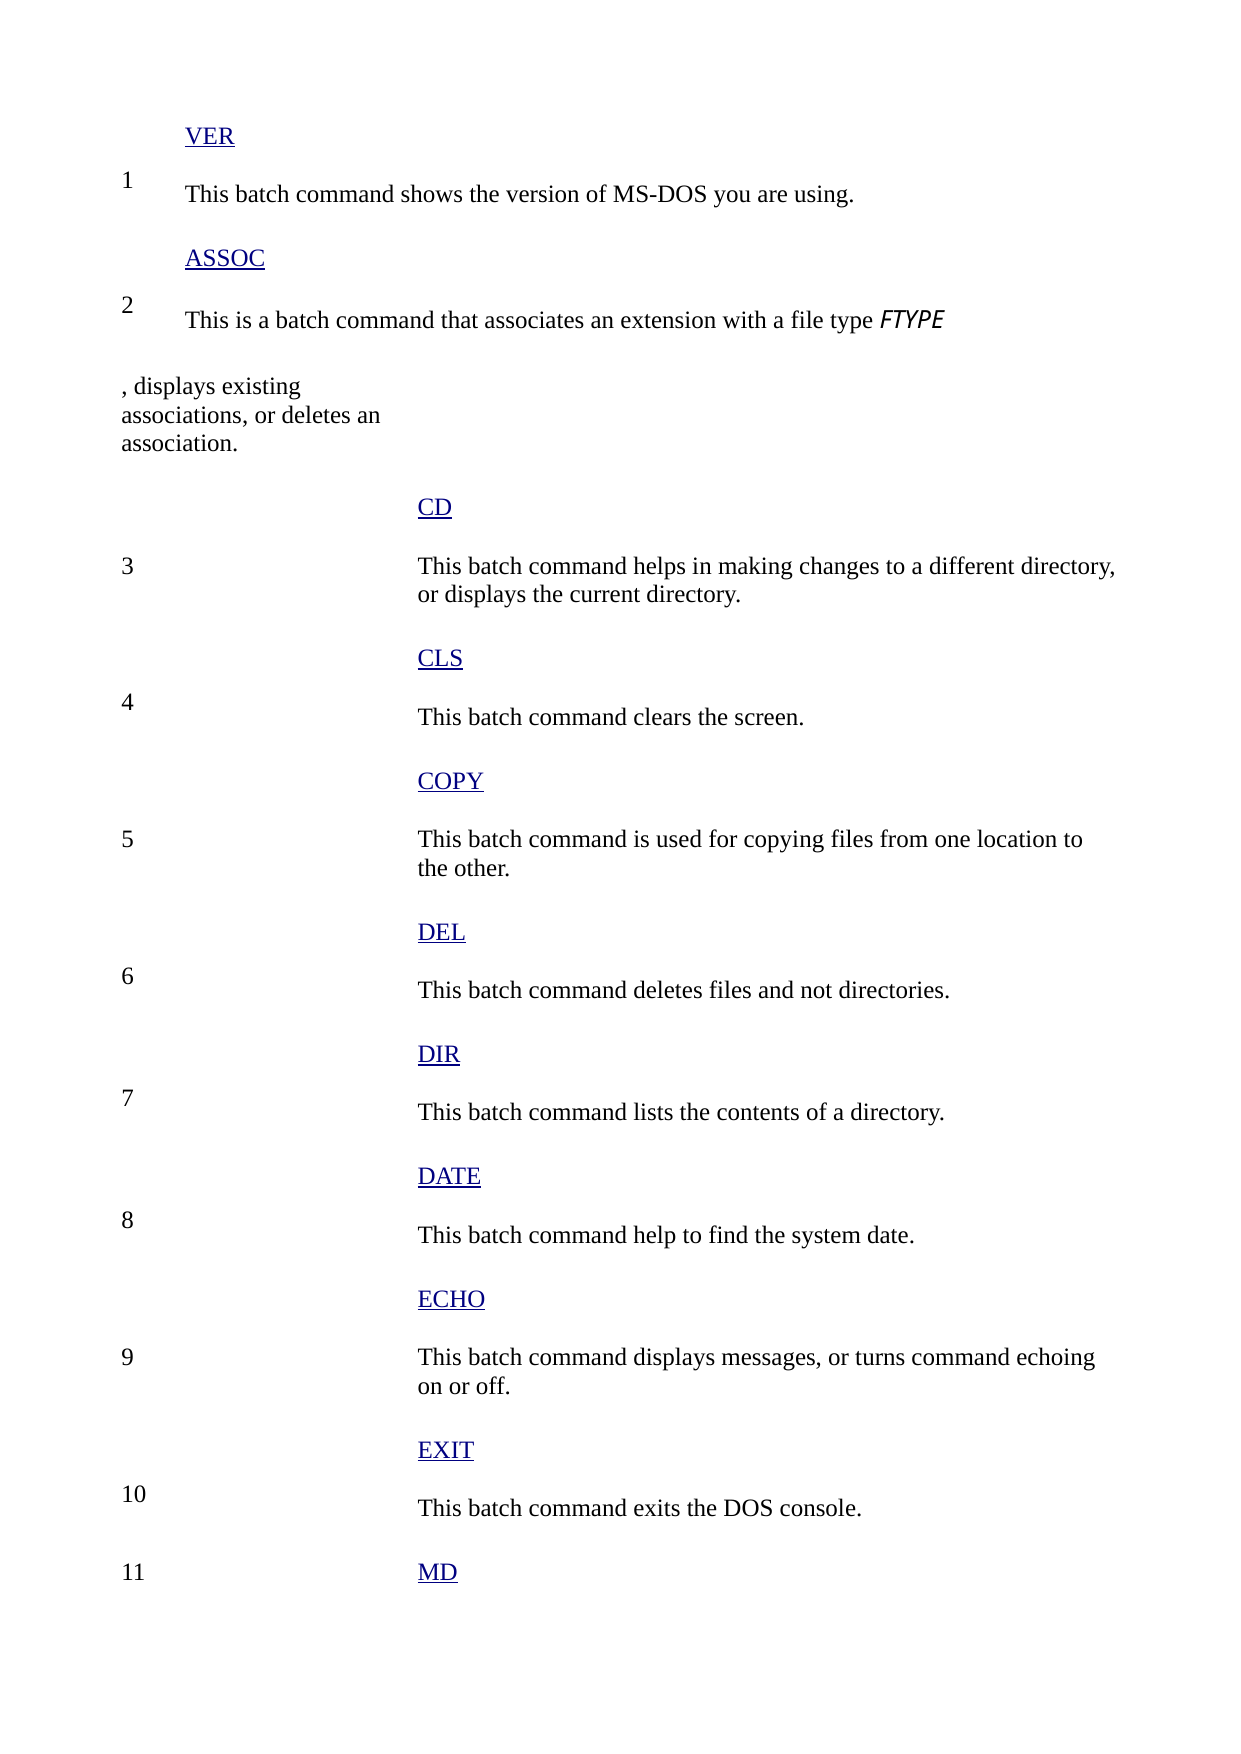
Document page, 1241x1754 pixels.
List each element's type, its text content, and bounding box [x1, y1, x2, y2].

table_cell 1 [118, 118, 182, 240]
table_cell 8 [118, 1159, 414, 1281]
table_cell 11 [118, 1554, 414, 1618]
table_cell ECHO This batch command displays messages, or turns command echoing on or off. [414, 1281, 1122, 1432]
table_cell CD This batch command helps in making changes to a different directory, or displays the current directory. [414, 490, 1122, 641]
table_cell 2 [118, 240, 182, 368]
table_header [414, 368, 1122, 489]
table_cell 10 [118, 1432, 414, 1554]
table_cell COPY This batch command is used for copying files from one location to the other. [414, 763, 1122, 914]
table_cell ASSOC This is a batch command that associates an extension with a file type FTYPE [182, 240, 968, 368]
table_cell 5 [118, 763, 414, 914]
table_cell DIR This batch command lists the contents of a directory. [414, 1036, 1122, 1158]
table_cell CLS This batch command clears the screen. [414, 641, 1122, 763]
table_cell 6 [118, 914, 414, 1036]
table_cell DEL This batch command deletes files and not directories. [414, 914, 1122, 1036]
table_cell DATE This batch command help to find the system date. [414, 1159, 1122, 1281]
table_cell 4 [118, 641, 414, 763]
table_cell 9 [118, 1281, 414, 1432]
table_cell EXIT This batch command exits the DOS console. [414, 1432, 1122, 1554]
table_header , displays existing associations, or deletes an association. [118, 368, 414, 489]
table_cell 7 [118, 1036, 414, 1158]
table_cell MD [414, 1554, 1122, 1618]
table_cell VER This batch command shows the version of MS-DOS you are using. [182, 118, 968, 240]
table_cell 3 [118, 490, 414, 641]
